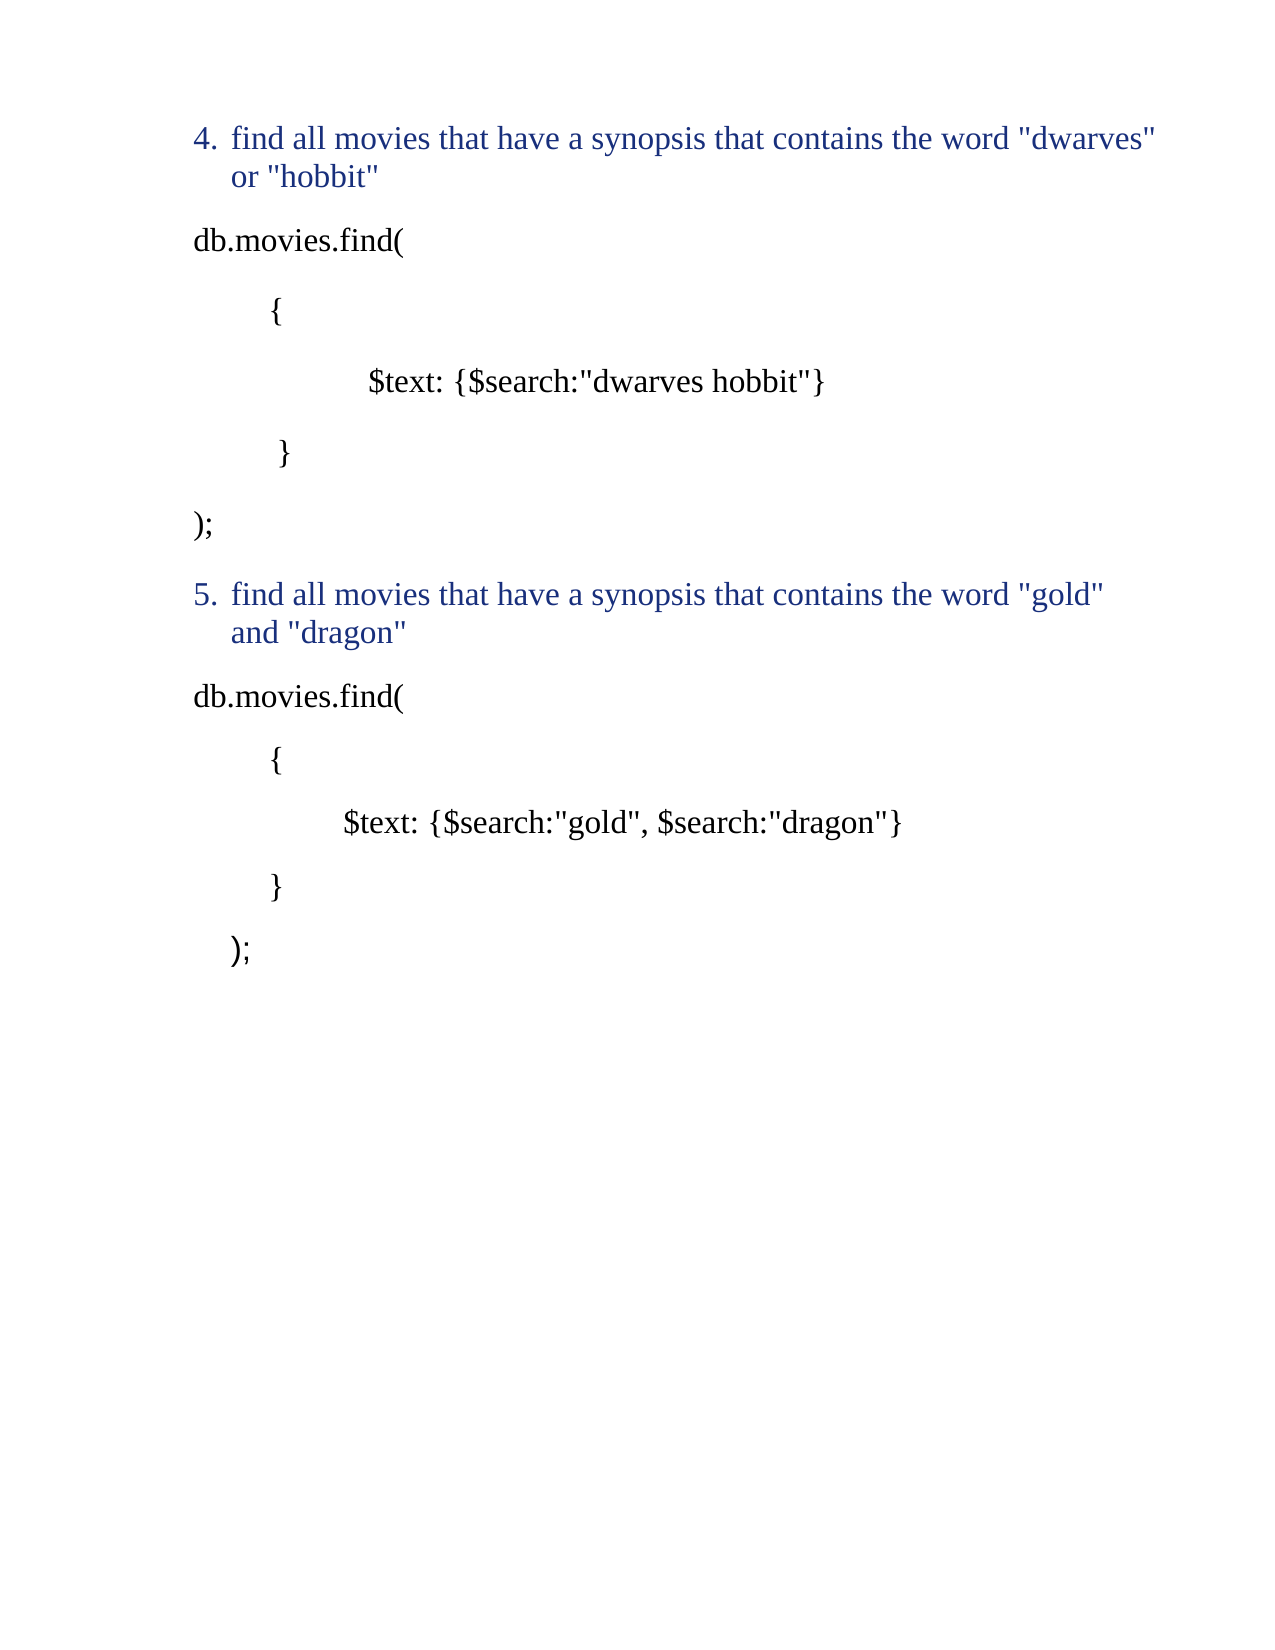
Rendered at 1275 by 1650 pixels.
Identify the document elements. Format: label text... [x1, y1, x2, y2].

text { [118, 291, 1157, 329]
subtitle { [118, 739, 1157, 778]
subtitle } [118, 866, 1157, 904]
subtitle find all movies that have a synopsis that contains the word "gold" and "dragon" [193, 574, 1157, 651]
subtitle ); [231, 929, 1157, 968]
subtitle db.movies.find( [156, 676, 1157, 714]
text $text: {$search:"dwarves hobbit"} [118, 362, 1157, 400]
subtitle $text: {$search:"gold", $search:"dragon"} [118, 803, 1157, 841]
text } [118, 433, 1157, 471]
text db.movies.find( [118, 220, 1157, 258]
subtitle find all movies that have a synopsis that contains the word "dwarves" or "hobbit" [193, 118, 1157, 195]
text ); [118, 503, 1157, 542]
